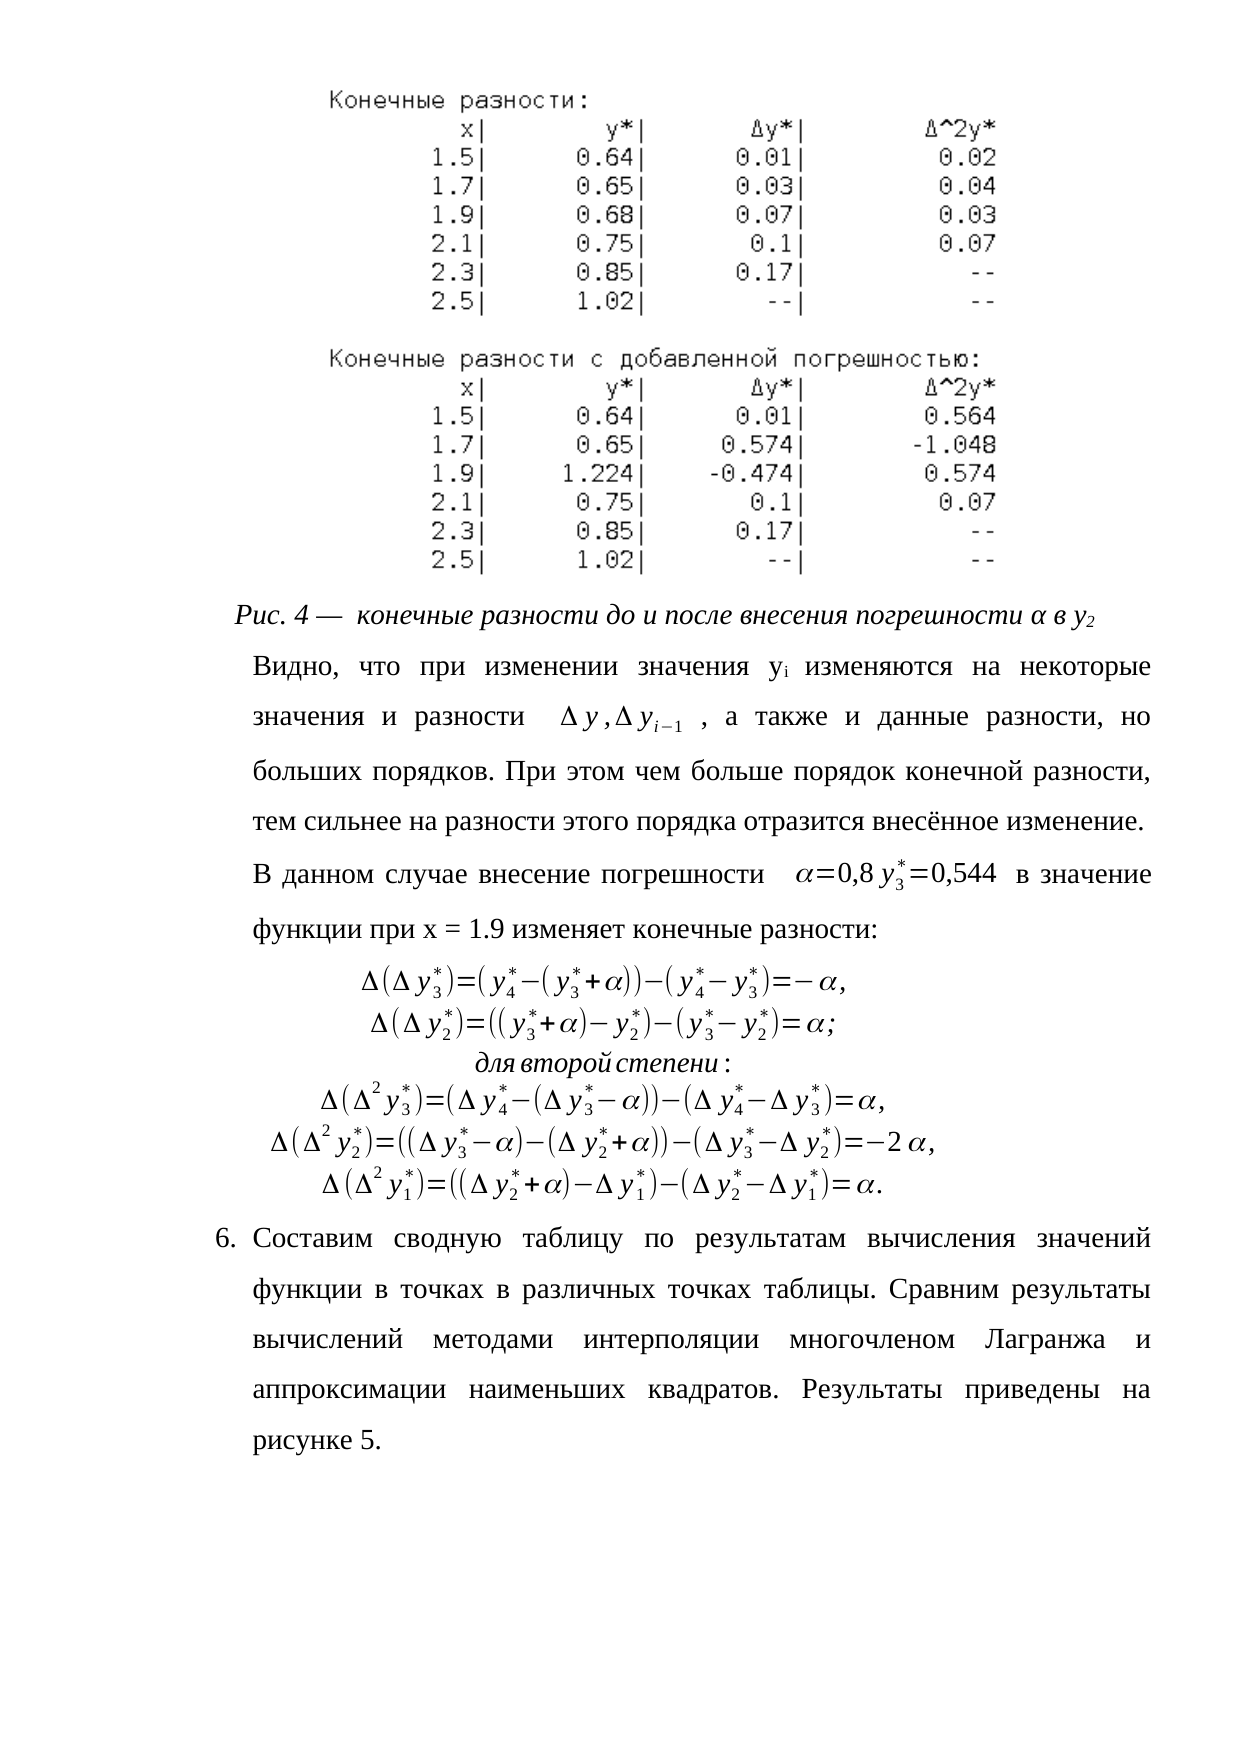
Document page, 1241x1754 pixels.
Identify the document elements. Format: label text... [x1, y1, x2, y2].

list Составим сводную таблицу по результатам вычисления значений функции в точках в различных точках таблицы. Сравним результаты вычислений методами интерполяции многочленом Лагранжа и аппроксимации наименьших квадратов. Результаты приведены на рисунке 5. [215, 1221, 1152, 1455]
list В данном случае внесение погрешности в значение функции при x = 1.9 изменяет конечные разности: [215, 853, 1152, 944]
list Видно, что при изменении значения yi изменяются на некоторые значения и разности , а также и данные разности, но больших порядков. При этом чем больше порядок конечной разности, тем сильнее на разности этого порядка отразится внесённое изменение. [215, 648, 1152, 836]
list Рис. 4 — конечные разности до и после внесения погрешности α в y2 [177, 118, 1152, 631]
picture [328, 78, 1013, 581]
